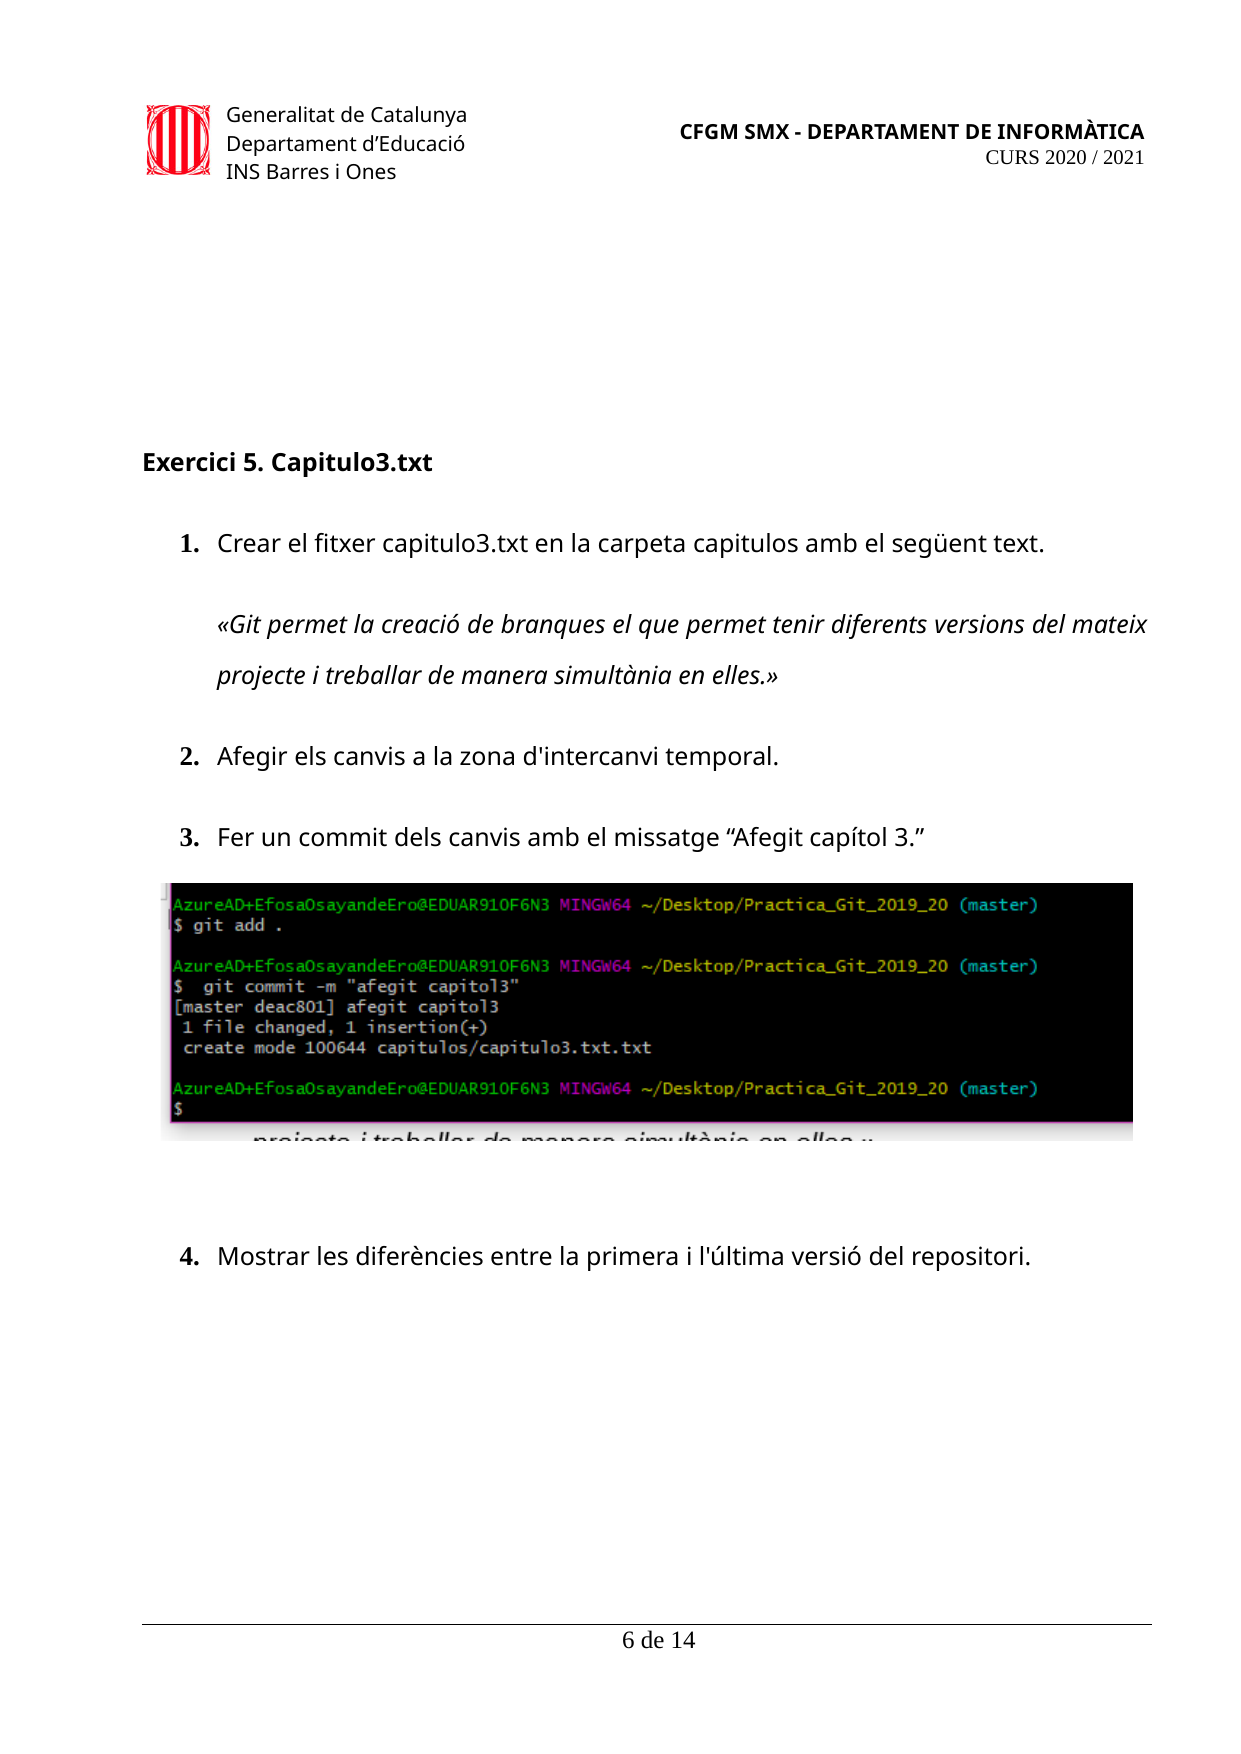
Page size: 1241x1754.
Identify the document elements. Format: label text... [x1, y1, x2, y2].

list Afegir els canvis a la zona d'intercanvi temporal. [179, 739, 1152, 773]
text Exercici 5. Capitulo3.txt [142, 444, 1152, 478]
list Crear el fitxer capitulo3.txt en la carpeta capitulos amb el següent text. [179, 525, 1152, 559]
list Mostrar les diferències entre la primera i l'última versió del repositori. [179, 1239, 1152, 1273]
list Fer un commit dels canvis amb el missatge “Afegit capítol 3.” [179, 820, 1152, 854]
picture [141, 105, 214, 175]
list «Git permet la creació de branques el que permet tenir diferents versions del mateix projecte i treballar de manera simultània en elles.» [179, 606, 1152, 692]
picture [160, 883, 1133, 1141]
